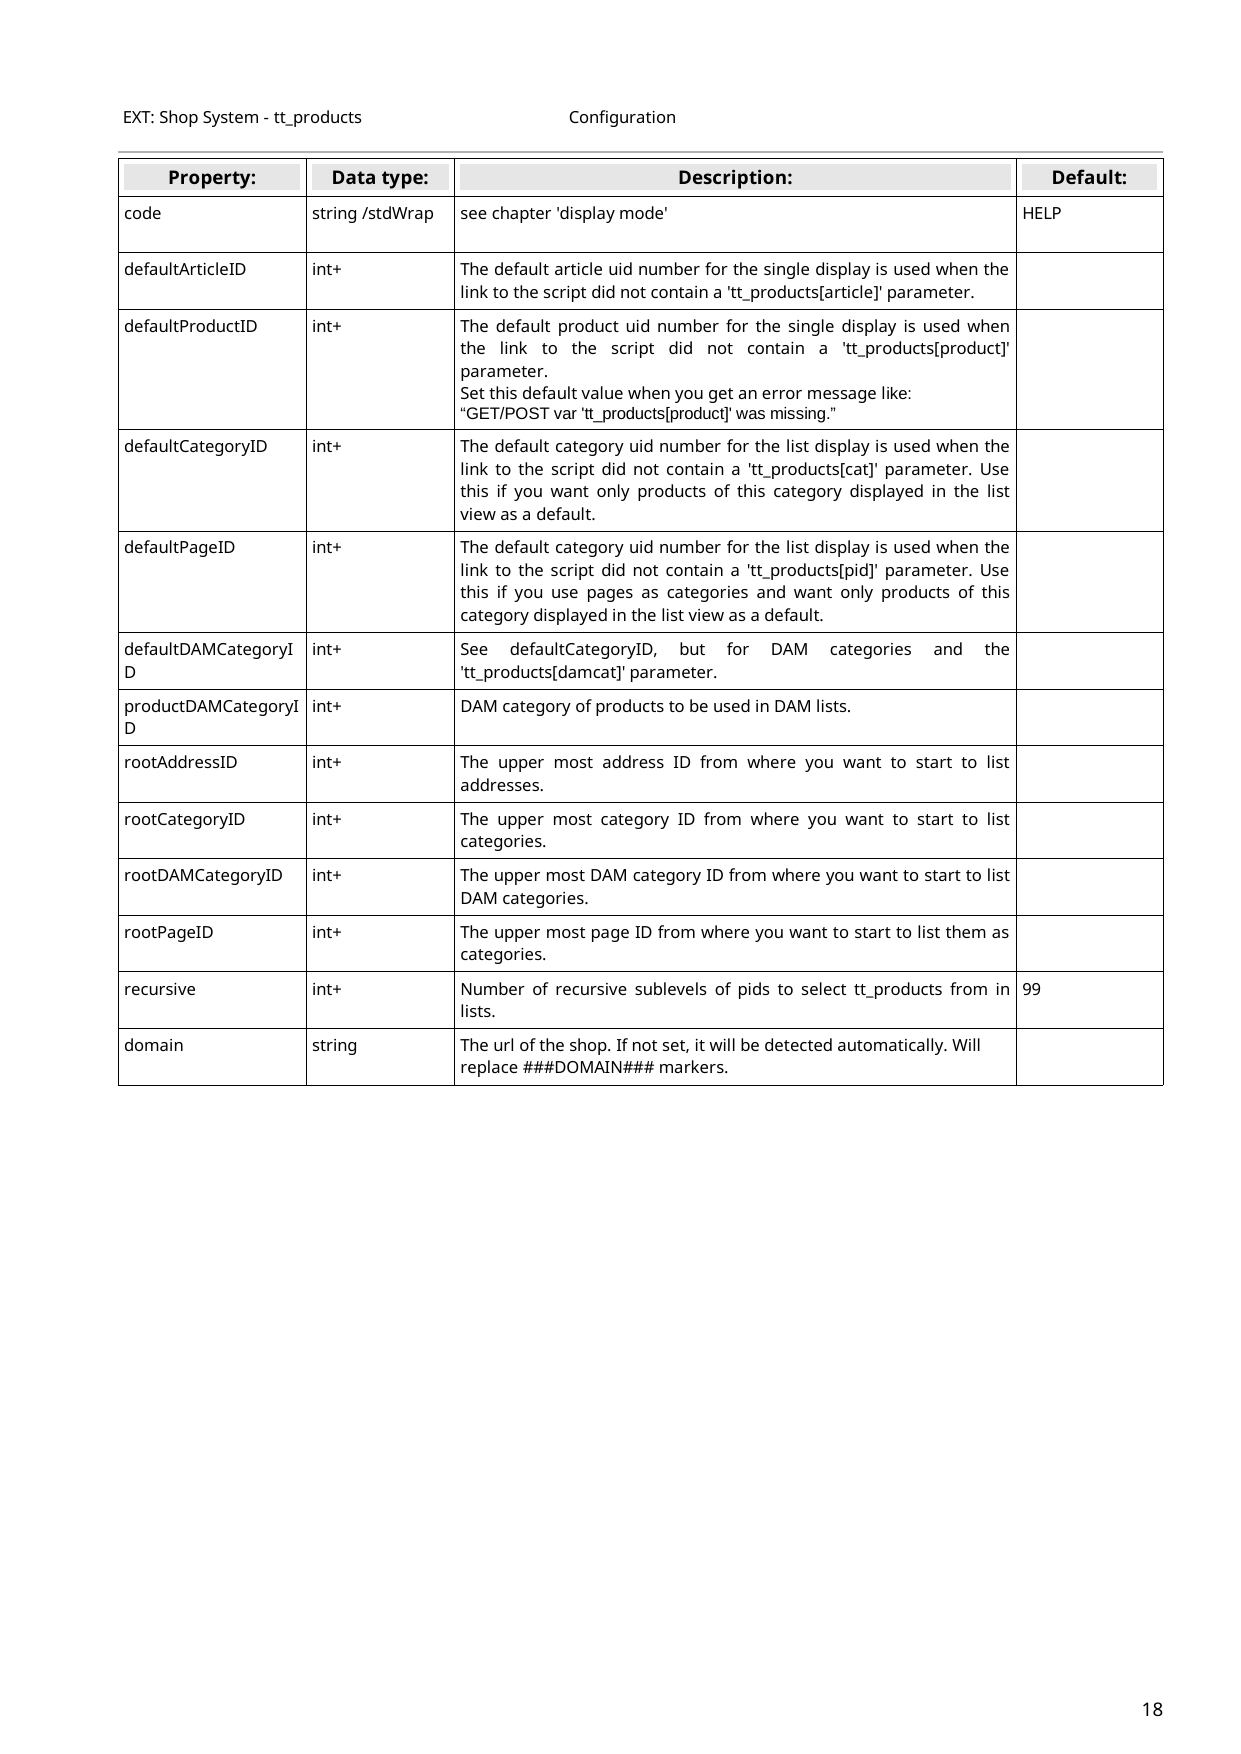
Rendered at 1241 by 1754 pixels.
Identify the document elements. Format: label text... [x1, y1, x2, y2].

table_cell string [307, 1029, 454, 1085]
table_cell productDAMCategoryID [119, 690, 306, 745]
table_cell [1017, 803, 1163, 858]
table_cell defaultArticleID [119, 253, 306, 309]
table_cell The default product uid number for the single display is used when the link to the script did not contain a 'tt_products[product]' parameter. Set this default value when you get an error message like: “GET/POST var 'tt_products[product]' was missing.” [455, 310, 1016, 429]
table_cell rootCategoryID [119, 803, 306, 858]
table_cell [1017, 916, 1163, 971]
table_cell [1017, 633, 1163, 689]
table_cell [1017, 690, 1163, 745]
table_cell The upper most address ID from where you want to start to list addresses. [455, 746, 1016, 802]
table_cell int+ [307, 310, 454, 429]
table_cell int+ [307, 972, 454, 1028]
table_cell The upper most page ID from where you want to start to list them as categories. [455, 916, 1016, 971]
table_cell defaultCategoryID [119, 430, 306, 531]
table_cell defaultDAMCategoryID [119, 633, 306, 689]
table_cell int+ [307, 859, 454, 915]
table_cell 99 [1017, 972, 1163, 1028]
table_cell rootAddressID [119, 746, 306, 802]
table_cell [1017, 1029, 1163, 1085]
table_cell DAM category of products to be used in DAM lists. [455, 690, 1016, 745]
table_header Property: [119, 159, 306, 196]
table_cell string /stdWrap [307, 197, 454, 252]
table_cell defaultProductID [119, 310, 306, 429]
table_cell Number of recursive sublevels of pids to select tt_products from in lists. [455, 972, 1016, 1028]
table_cell int+ [307, 916, 454, 971]
table_cell defaultPageID [119, 532, 306, 632]
table_header Data type: [307, 159, 454, 196]
table_cell [1017, 253, 1163, 309]
table_cell The default category uid number for the list display is used when the link to the script did not contain a 'tt_products[cat]' parameter. Use this if you want only products of this category displayed in the list view as a default. [455, 430, 1016, 531]
table_cell rootPageID [119, 916, 306, 971]
table_cell HELP [1017, 197, 1163, 252]
table_cell int+ [307, 746, 454, 802]
table_cell code [119, 197, 306, 252]
table_cell The upper most category ID from where you want to start to list categories. [455, 803, 1016, 858]
table_cell [1017, 310, 1163, 429]
table_cell see chapter 'display mode' [455, 197, 1016, 252]
table_cell The upper most DAM category ID from where you want to start to list DAM categories. [455, 859, 1016, 915]
table_cell [1017, 532, 1163, 632]
table_cell int+ [307, 690, 454, 745]
table_cell rootDAMCategoryID [119, 859, 306, 915]
table_cell int+ [307, 532, 454, 632]
table_cell int+ [307, 430, 454, 531]
table_header Description: [455, 159, 1016, 196]
table_cell int+ [307, 803, 454, 858]
table_cell [1017, 746, 1163, 802]
table_cell [1017, 430, 1163, 531]
table_cell The default category uid number for the list display is used when the link to the script did not contain a 'tt_products[pid]' parameter. Use this if you use pages as categories and want only products of this category displayed in the list view as a default. [455, 532, 1016, 632]
table_cell The url of the shop. If not set, it will be detected automatically. Will replace ###DOMAIN### markers. [455, 1029, 1016, 1085]
table_cell domain [119, 1029, 306, 1085]
table_cell recursive [119, 972, 306, 1028]
table_cell See defaultCategoryID, but for DAM categories and the 'tt_products[damcat]' parameter. [455, 633, 1016, 689]
table_cell int+ [307, 253, 454, 309]
table_cell int+ [307, 633, 454, 689]
table_cell [1017, 859, 1163, 915]
table_cell The default article uid number for the single display is used when the link to the script did not contain a 'tt_products[article]' parameter. [455, 253, 1016, 309]
table_header Default: [1017, 159, 1163, 196]
